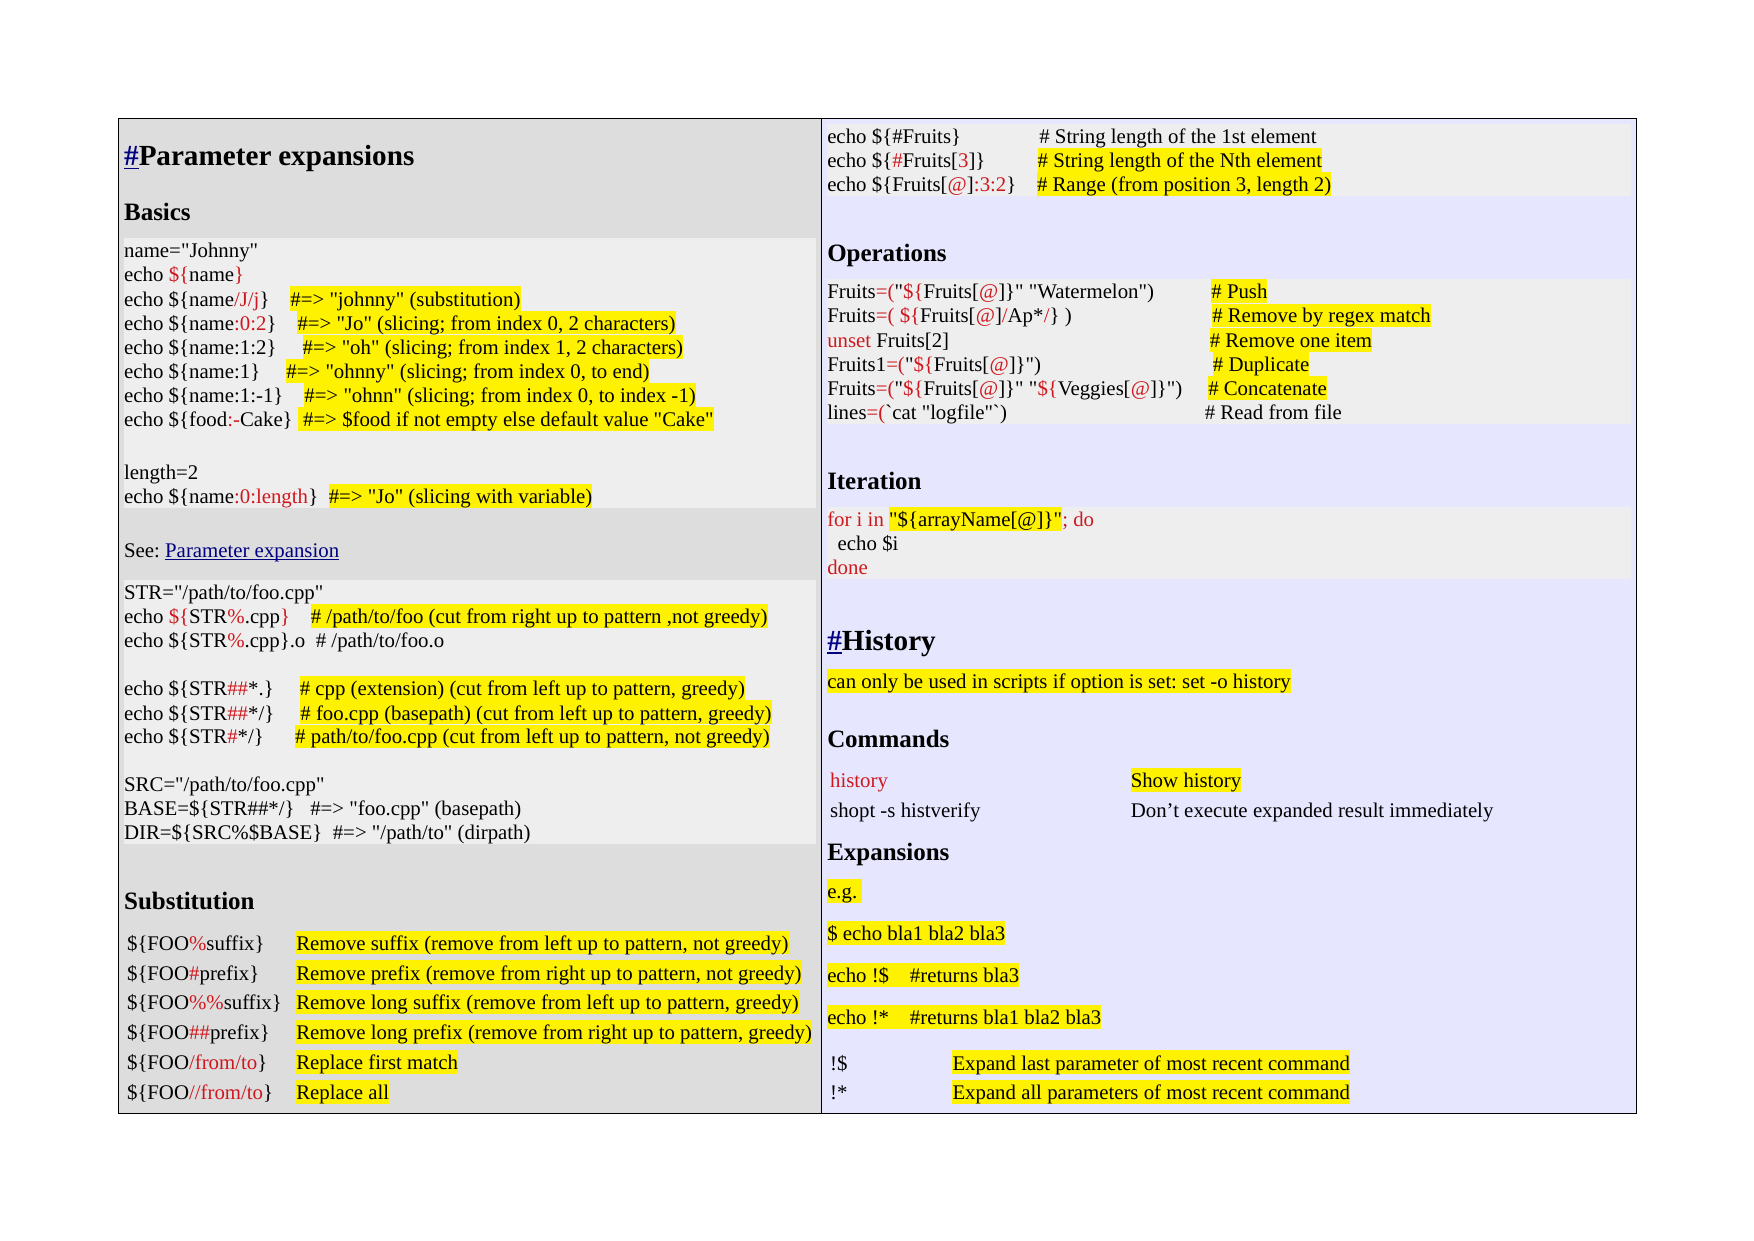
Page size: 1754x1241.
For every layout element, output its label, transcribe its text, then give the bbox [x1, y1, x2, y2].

table_cell ${FOO/from/to} [124, 1047, 293, 1077]
table_header #Parameter expansions Basics name="Johnny" echo ${name} echo ${name/J/j} #=> "johnny" (substitution) echo ${name:0:2} #=> "Jo" (slicing; from index 0, 2 characters) echo ${name:1:2} #=> "oh" (slicing; from index 1, 2 characters) echo ${name:1} #=> "ohnny" (slicing; from index 0, to end) echo ${name:1:-1} #=> "ohnn" (slicing; from index 0, to index -1) echo ${food:-Cake} #=> $food if not empty else default value "Cake" length=2 echo ${name:0:length} #=> "Jo" (slicing with variable) See: Parameter expansion STR="/path/to/foo.cpp" echo ${STR%.cpp} # /path/to/foo (cut from right up to pattern ,not greedy) echo ${STR%.cpp}.o # /path/to/foo.o echo ${STR##*.} # cpp (extension) (cut from left up to pattern, greedy) echo ${STR##*/} # foo.cpp (basepath) (cut from left up to pattern, greedy) echo ${STR#*/} # path/to/foo.cpp (cut from left up to pattern, not greedy) SRC="/path/to/foo.cpp" BASE=${STR##*/} #=> "foo.cpp" (basepath) DIR=${SRC%$BASE} #=> "/path/to" (dirpath) Substitution [119, 119, 821, 1113]
table_cell Remove long suffix (remove from left up to pattern, greedy) [293, 988, 821, 1017]
table_cell ${FOO//from/to} [124, 1077, 293, 1107]
table_cell Expand all parameters of most recent command [949, 1078, 1590, 1107]
table_cell !* [827, 1078, 949, 1107]
table_cell Replace first match [293, 1047, 821, 1077]
table_header ${FOO%suffix} [124, 928, 293, 957]
table_cell Replace all [293, 1077, 821, 1107]
table_header !$ [827, 1048, 949, 1077]
table_cell Remove long prefix (remove from right up to pattern, greedy) [293, 1017, 821, 1047]
table_cell Remove prefix (remove from right up to pattern, not greedy) [293, 958, 821, 987]
table_cell ${FOO##prefix} [124, 1017, 293, 1047]
table_cell shopt -s histverify [827, 795, 1128, 825]
table_cell ${FOO%%suffix} [124, 988, 293, 1017]
table_header Remove suffix (remove from left up to pattern, not greedy) [293, 928, 821, 957]
table_header Expand last parameter of most recent command [949, 1048, 1590, 1077]
table_header Show history [1128, 765, 1577, 795]
table_header history [827, 765, 1128, 795]
table_header echo ${#Fruits} # String length of the 1st element echo ${#Fruits[3]} # String length of the Nth element echo ${Fruits[@]:3:2} # Range (from position 3, length 2) Operations Fruits=("${Fruits[@]}" "Watermelon") # Push Fruits=( ${Fruits[@]/Ap*/} ) # Remove by regex match unset Fruits[2] # Remove one item Fruits1=("${Fruits[@]}") # Duplicate Fruits=("${Fruits[@]}" "${Veggies[@]}") # Concatenate lines=(`cat "logfile"`) # Read from file Iteration for i in "${arrayName[@]}"; do echo $i done #History can only be used in scripts if option is set: set -o history Commands Expansions e.g. $ echo bla1 bla2 bla3 echo !$ #returns bla3 echo !* #returns bla1 bla2 bla3 [822, 119, 1636, 1113]
table_cell Don’t execute expanded result immediately [1128, 795, 1577, 825]
table_cell ${FOO#prefix} [124, 958, 293, 987]
